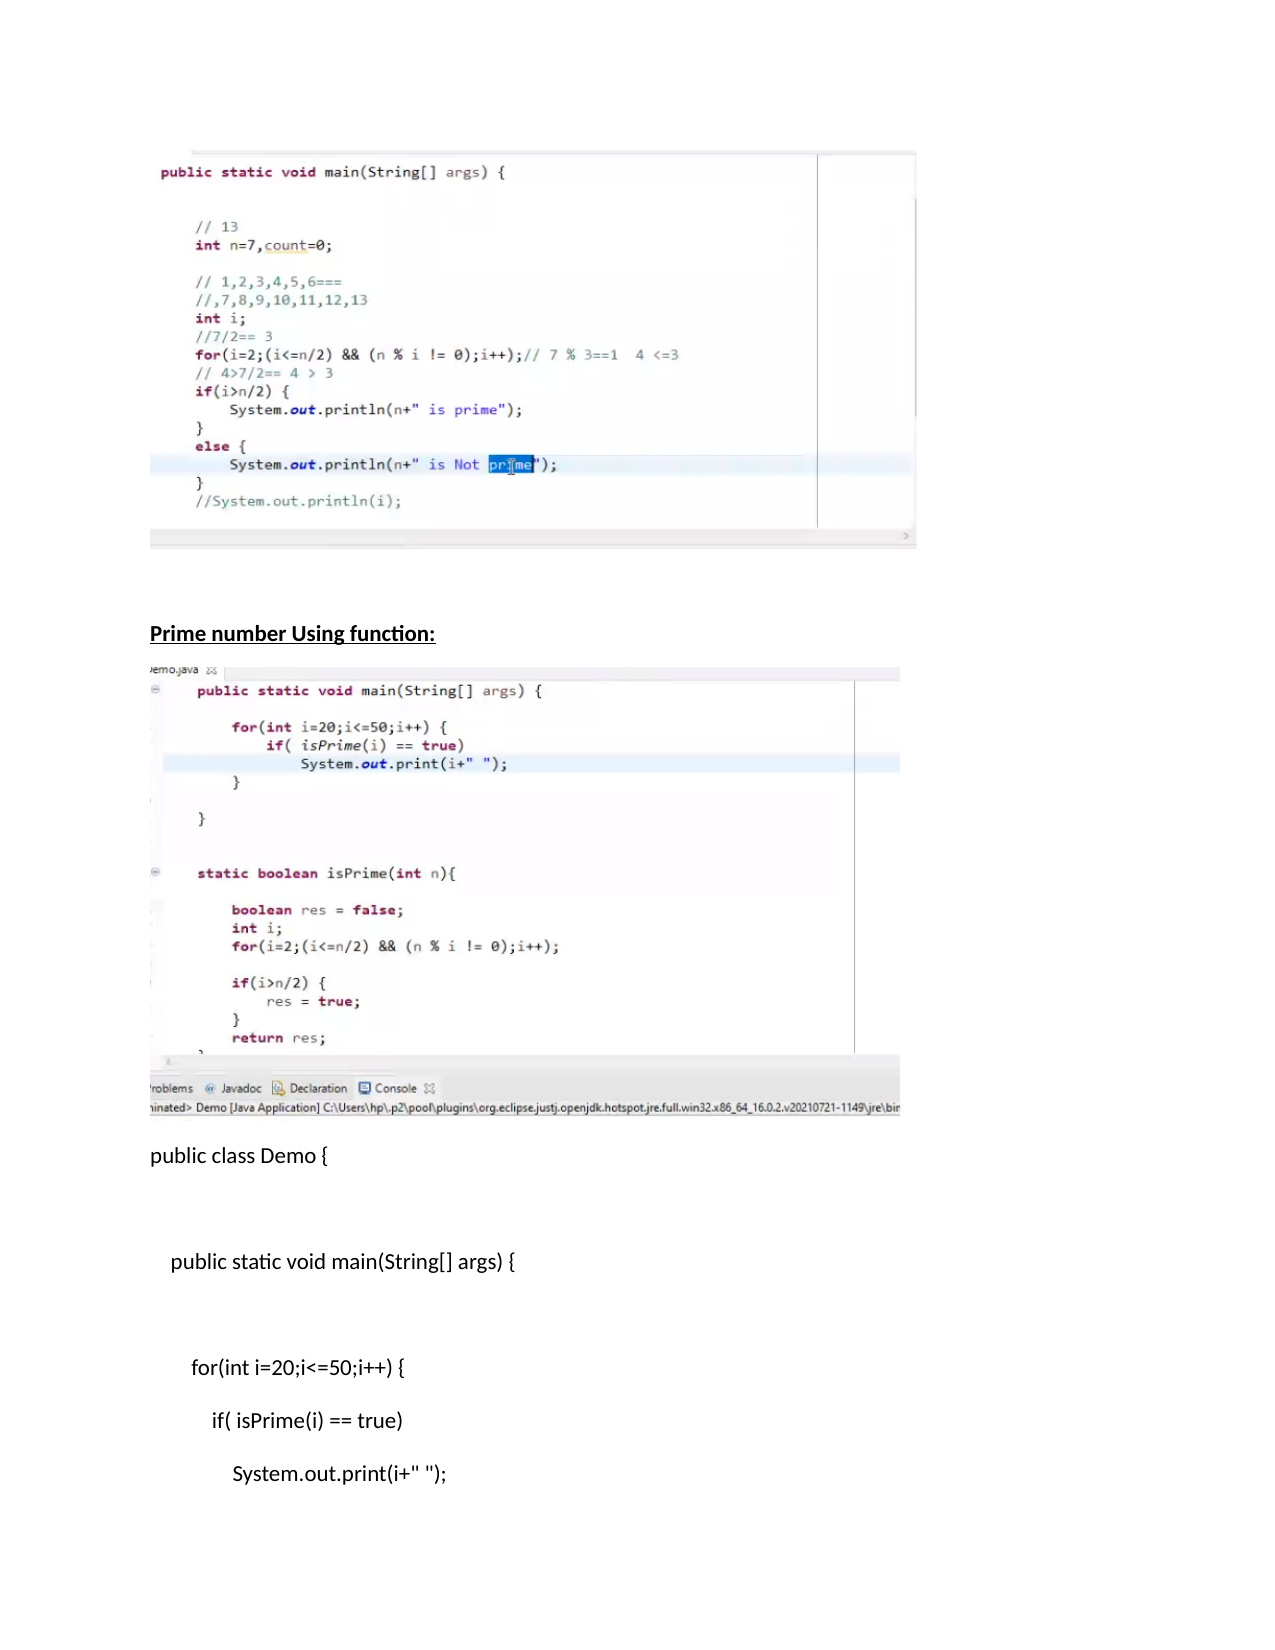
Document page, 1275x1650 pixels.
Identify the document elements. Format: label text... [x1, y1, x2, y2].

text public class Demo { [150, 1141, 1125, 1169]
text Prime number Using function: [150, 619, 1125, 647]
text System.out.print(i+" "); [150, 1459, 1125, 1488]
text for(int i=20;i<=50;i++) { [150, 1353, 1125, 1382]
text public static void main(String[] args) { [150, 1247, 1125, 1276]
text if( isPrime(i) == true) [150, 1407, 1125, 1434]
